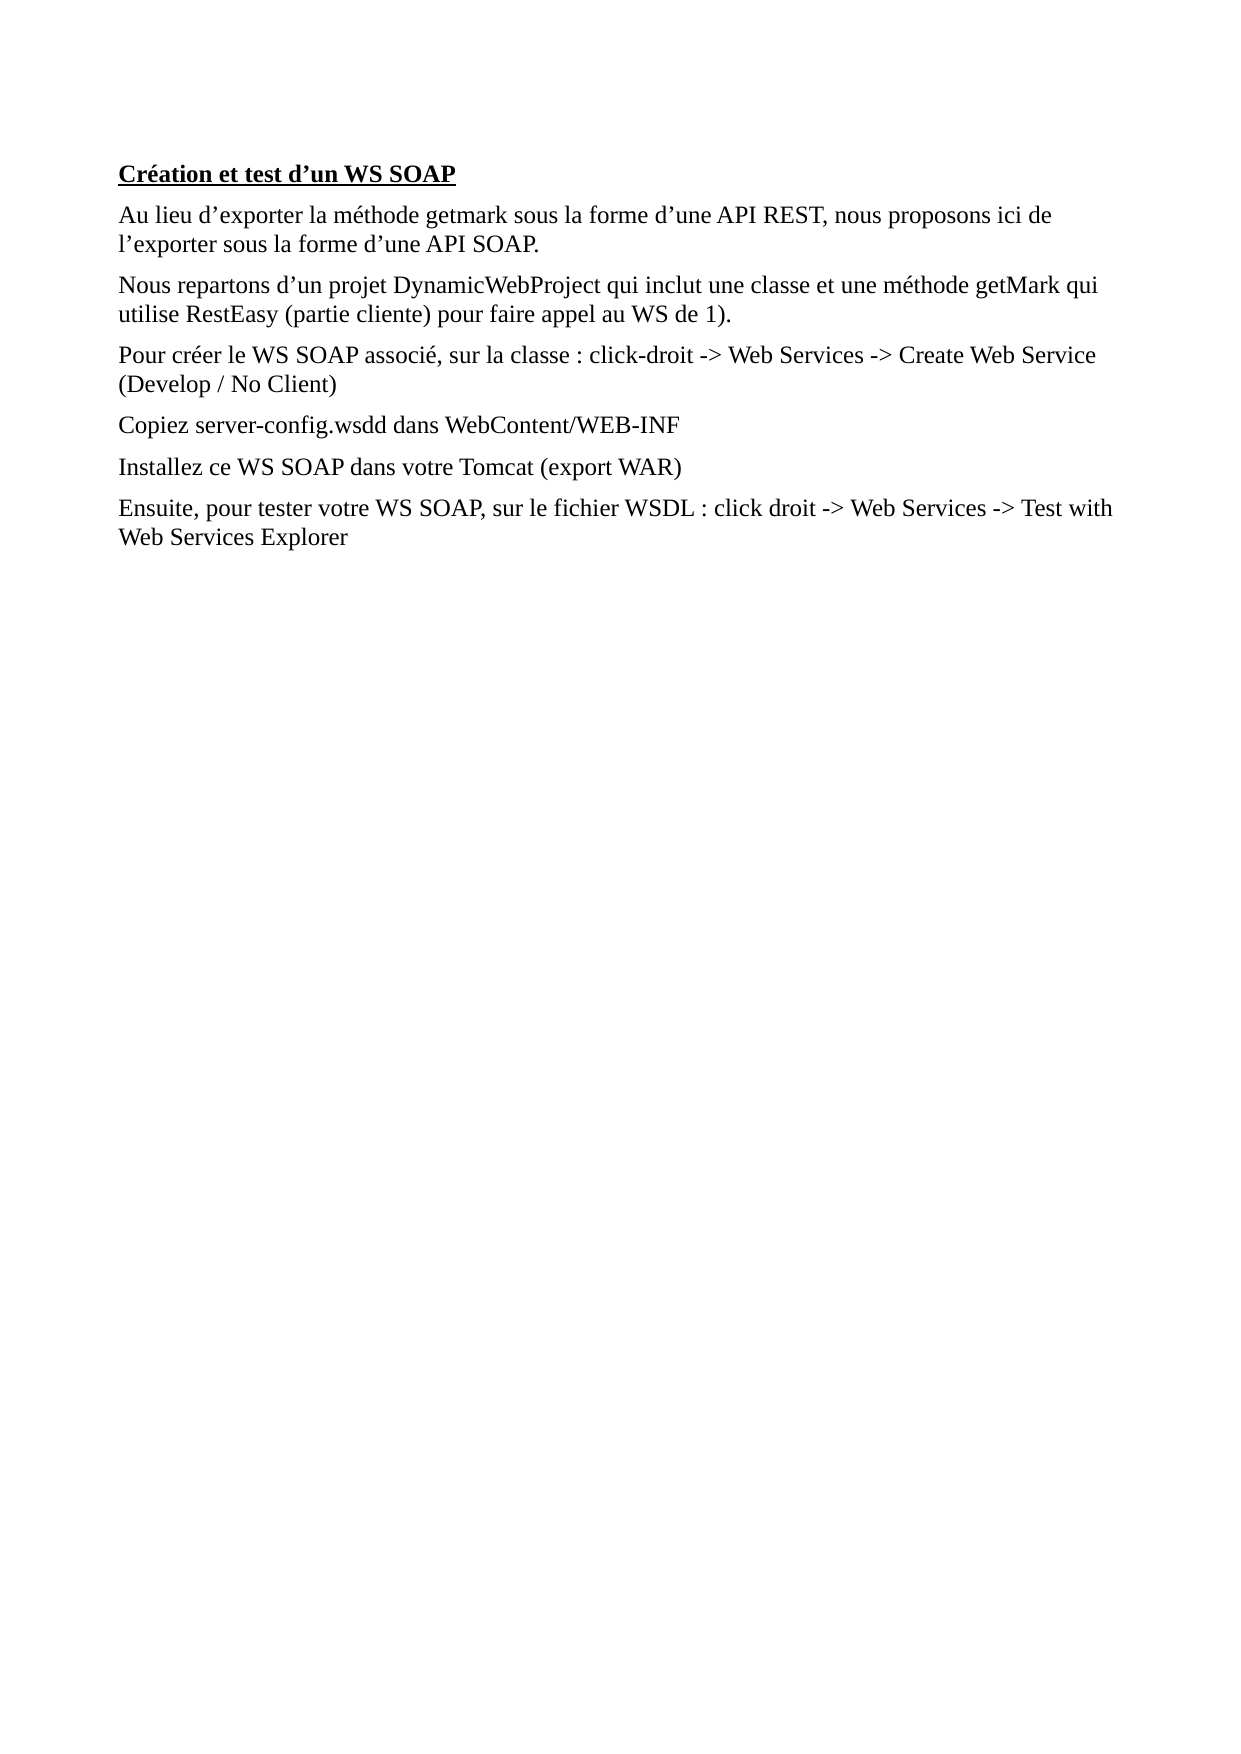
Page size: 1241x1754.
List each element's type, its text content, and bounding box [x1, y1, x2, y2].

text Installez ce WS SOAP dans votre Tomcat (export WAR) [118, 452, 1122, 481]
text Nous repartons d’un projet DynamicWebProject qui inclut une classe et une méthode getMark qui utilise RestEasy (partie cliente) pour faire appel au WS de 1). [118, 271, 1122, 328]
text Ensuite, pour tester votre WS SOAP, sur le fichier WSDL : click droit -> Web Services -> Test with Web Services Explorer [118, 493, 1122, 551]
text Au lieu d’exporter la méthode getmark sous la forme d’une API REST, nous proposons ici de l’exporter sous la forme d’une API SOAP. [118, 201, 1122, 258]
text Copiez server-config.wsdd dans WebContent/WEB-INF [118, 411, 1122, 439]
text Pour créer le WS SOAP associé, sur la classe : click-droit -> Web Services -> Create Web Service (Develop / No Client) [118, 341, 1122, 398]
text Création et test d’un WS SOAP [118, 159, 1122, 188]
